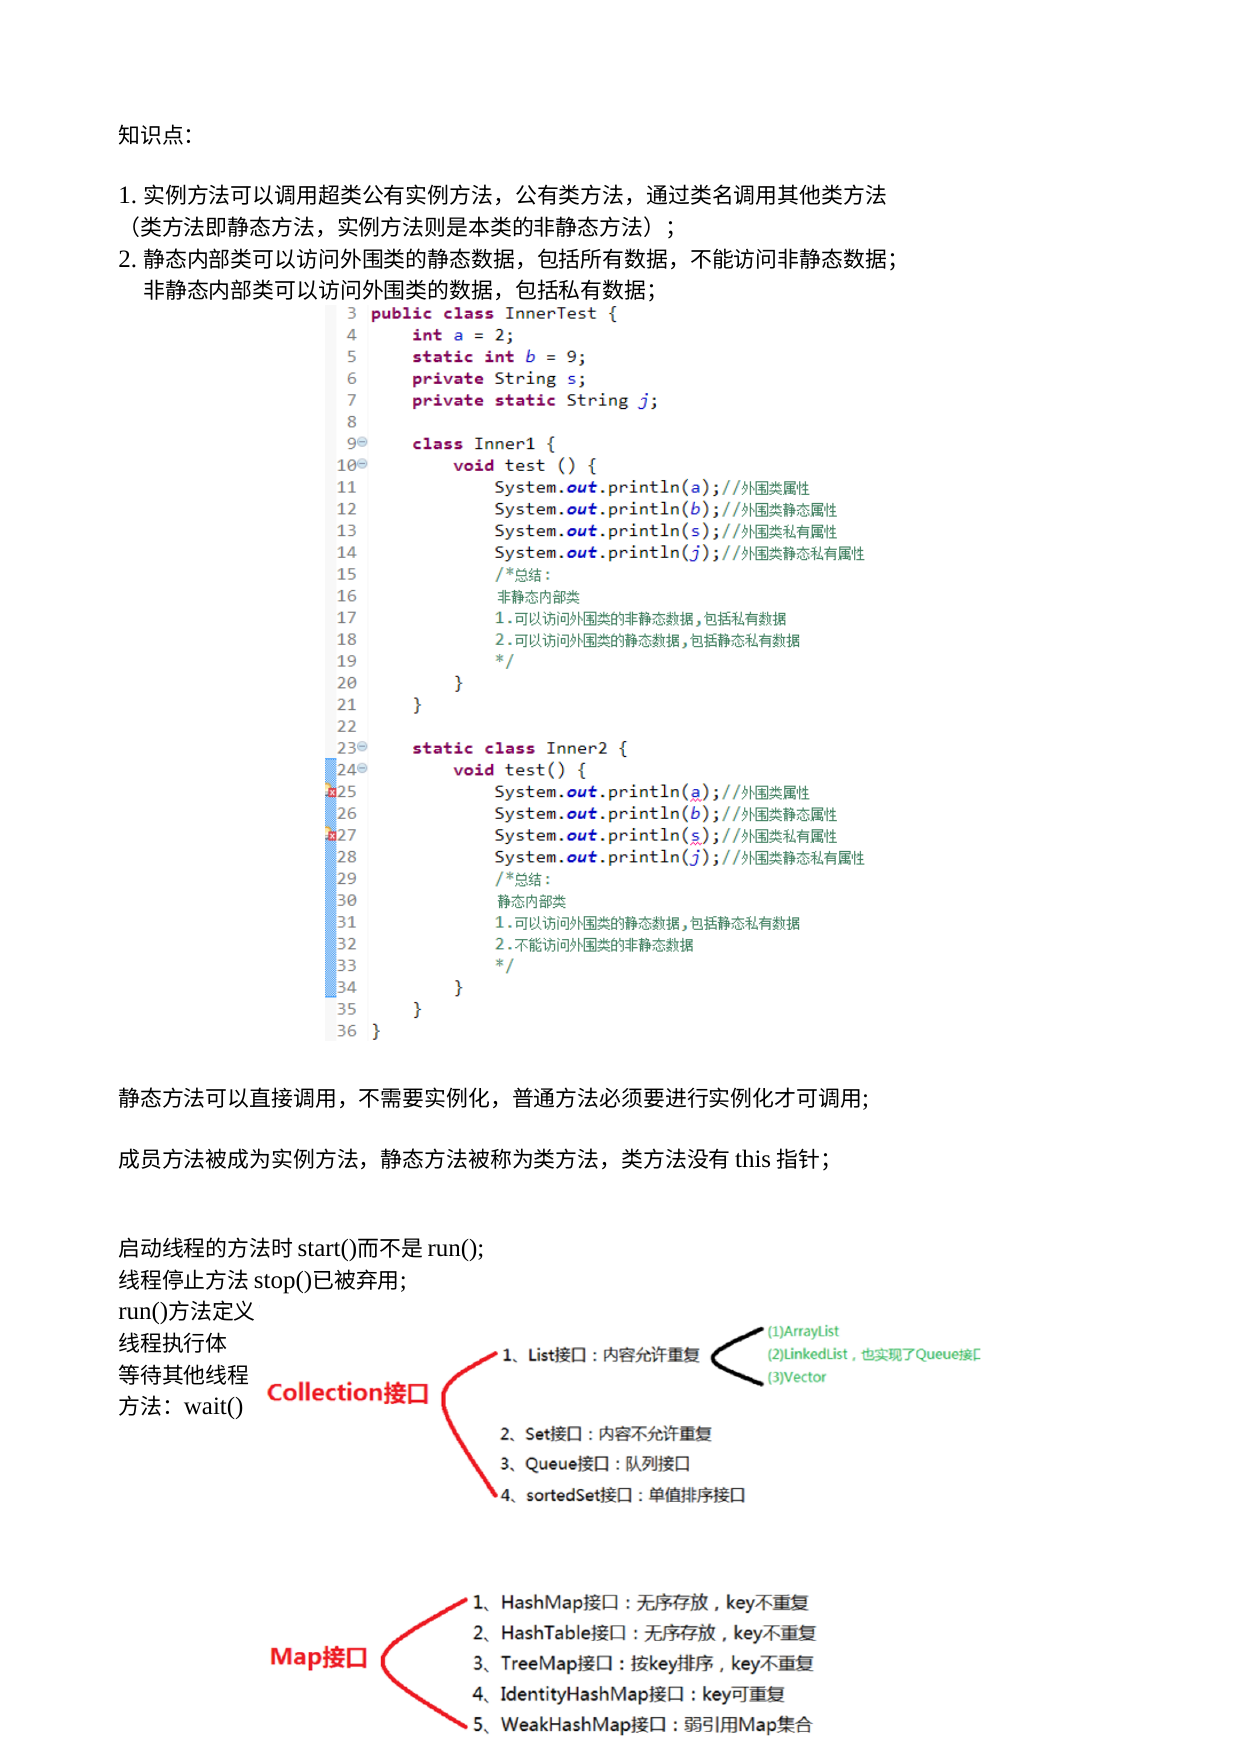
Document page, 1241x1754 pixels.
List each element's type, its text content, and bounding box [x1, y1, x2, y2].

text （类方法即静态方法，实例方法则是本类的非静态方法）； [118, 210, 1122, 242]
picture [259, 1305, 981, 1754]
text 非静态内部类可以访问外围类的数据，包括私有数据； [118, 273, 1122, 305]
text 知识点： [118, 118, 1122, 150]
picture [325, 305, 916, 1041]
text 线程停止方法stop()已被弃用; [118, 1263, 1122, 1294]
text [981, 1358, 1122, 1421]
text 2. 静态内部类可以访问外围类的静态数据，包括所有数据，不能访问非静态数据； [118, 242, 1122, 273]
text 静态方法可以直接调用，不需要实例化，普通方法必须要进行实例化才可调用; [118, 1081, 1122, 1113]
text 成员方法被成为实例方法，静态方法被称为类方法，类方法没有this指针； [118, 1142, 1122, 1173]
text 启动线程的方法时start()而不是run(); [118, 1231, 1122, 1263]
text run()方法定义线程执行体 [118, 1294, 1122, 1358]
text 等待其他线程方法：wait() [118, 1358, 259, 1421]
text 1. 实例方法可以调用超类公有实例方法，公有类方法，通过类名调用其他类方法 [118, 178, 1122, 210]
